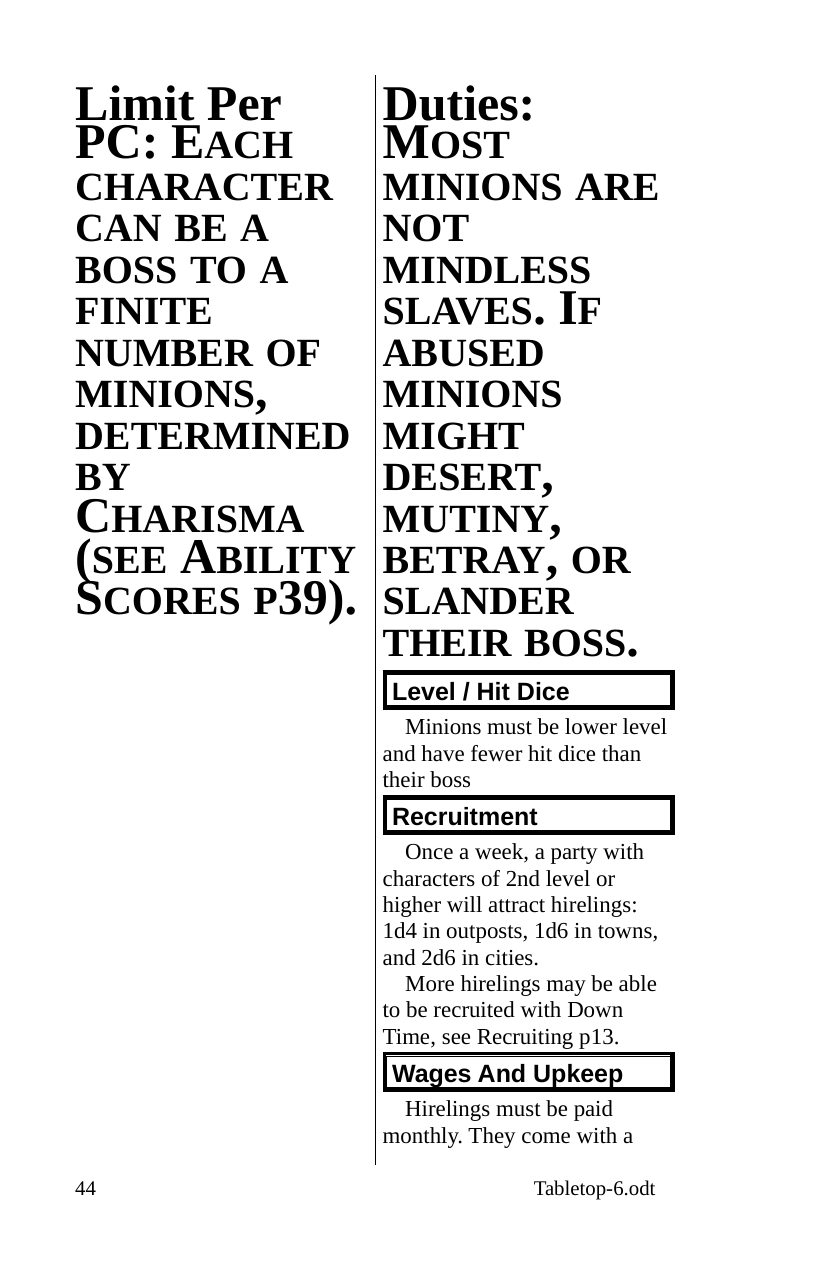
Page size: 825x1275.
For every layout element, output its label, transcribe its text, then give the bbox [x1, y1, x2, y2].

text Duties: Most minions are not mindless slaves. If abused minions might desert, mutiny, betray, or slander their boss. [382, 87, 675, 667]
text Minions must be lower level and have fewer hit dice than their boss [382, 713, 675, 792]
text Hirelings must be paid monthly. They come with a [382, 1095, 675, 1148]
subtitle Level / Hit Dice [387, 675, 670, 705]
text Limit per PC: Each character can be a boss to a finite number of minions, determined by Charisma (see Ability Scores p24). [75, 87, 367, 626]
subtitle Wages and Upkeep [387, 1057, 670, 1087]
text More hirelings may be able to be recruited with Down Time, see Recruiting p6. [382, 970, 675, 1049]
text Once a week, a party with characters of 2nd level or higher will attract hirelings: 1d4 in outposts, 1d6 in towns, and 2d6 in cities. [382, 838, 675, 970]
subtitle Recruitment [387, 800, 670, 830]
